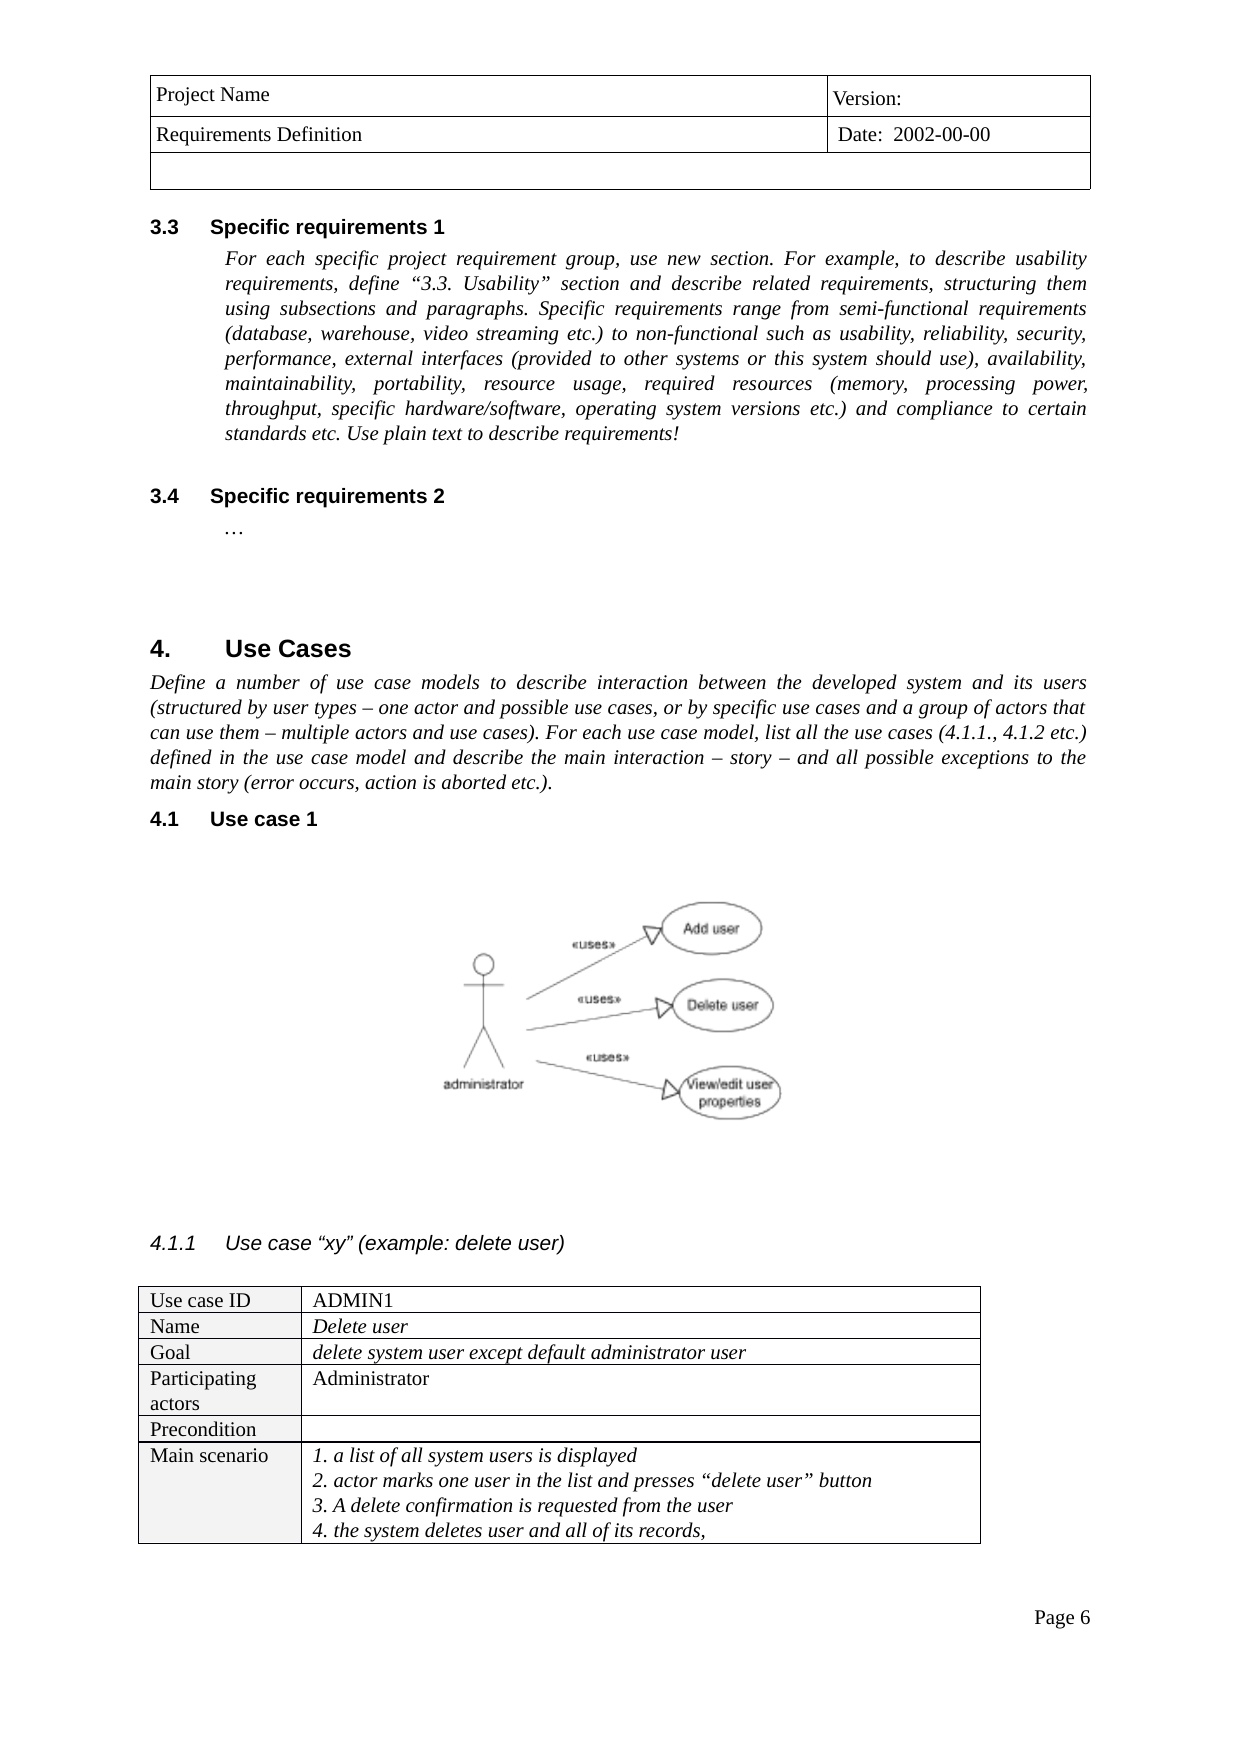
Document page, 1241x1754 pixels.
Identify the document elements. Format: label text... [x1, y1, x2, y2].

table_cell [302, 1416, 980, 1441]
table_cell Administrator [302, 1365, 980, 1415]
table_cell Goal [139, 1339, 301, 1364]
table_cell Precondition [139, 1416, 301, 1441]
table_header Use case ID [139, 1287, 301, 1312]
table_cell Main scenario [139, 1443, 301, 1542]
subtitle Use Cases [150, 634, 1090, 662]
subtitle Specific requirements 2 [150, 482, 1090, 507]
table_cell delete system user except default administrator user [302, 1339, 980, 1364]
subtitle Use case 1 [150, 806, 1090, 831]
table_cell Delete user [302, 1313, 980, 1338]
text For each specific project requirement group, use new section. For example, to describe usability requirements, define “3.3. Usability” section and describe related requirements, structuring them using subsections and paragraphs. Specific requirements range from semi-functional requirements (database, warehouse, video streaming etc.) to non-functional such as usability, reliability, security, performance, external interfaces (provided to other systems or this system should use), availability, maintainability, portability, resource usage, required resources (memory, processing power, throughput, specific hardware/software, operating system versions etc.) and compliance to certain standards etc. Use plain text to describe requirements! [225, 245, 1090, 445]
table_cell 1. a list of all system users is displayed 2. actor marks one user in the list and presses “delete user” button 3. A delete confirmation is requested from the user 4. the system deletes user and all of its records, [302, 1443, 980, 1542]
table_header ADMIN1 [302, 1287, 980, 1312]
table_cell Name [139, 1313, 301, 1338]
subtitle Use case “xy” (example: delete user) [150, 1230, 1090, 1255]
text Define a number of use case models to describe interaction between the developed system and its users (structured by user types – one actor and possible use cases, or by specific use cases and a group of actors that can use them – multiple actors and use cases). For each use case model, list all the use cases (4.1.1., 4.1.2 etc.) defined in the use case model and describe the main interaction – story – and all possible exceptions to the main story (error occurs, action is aborted etc.). [150, 669, 1090, 794]
picture [403, 862, 837, 1144]
text … [225, 514, 1090, 539]
subtitle Specific requirements 1 [150, 214, 1090, 239]
table_cell Participating actors [139, 1365, 301, 1415]
